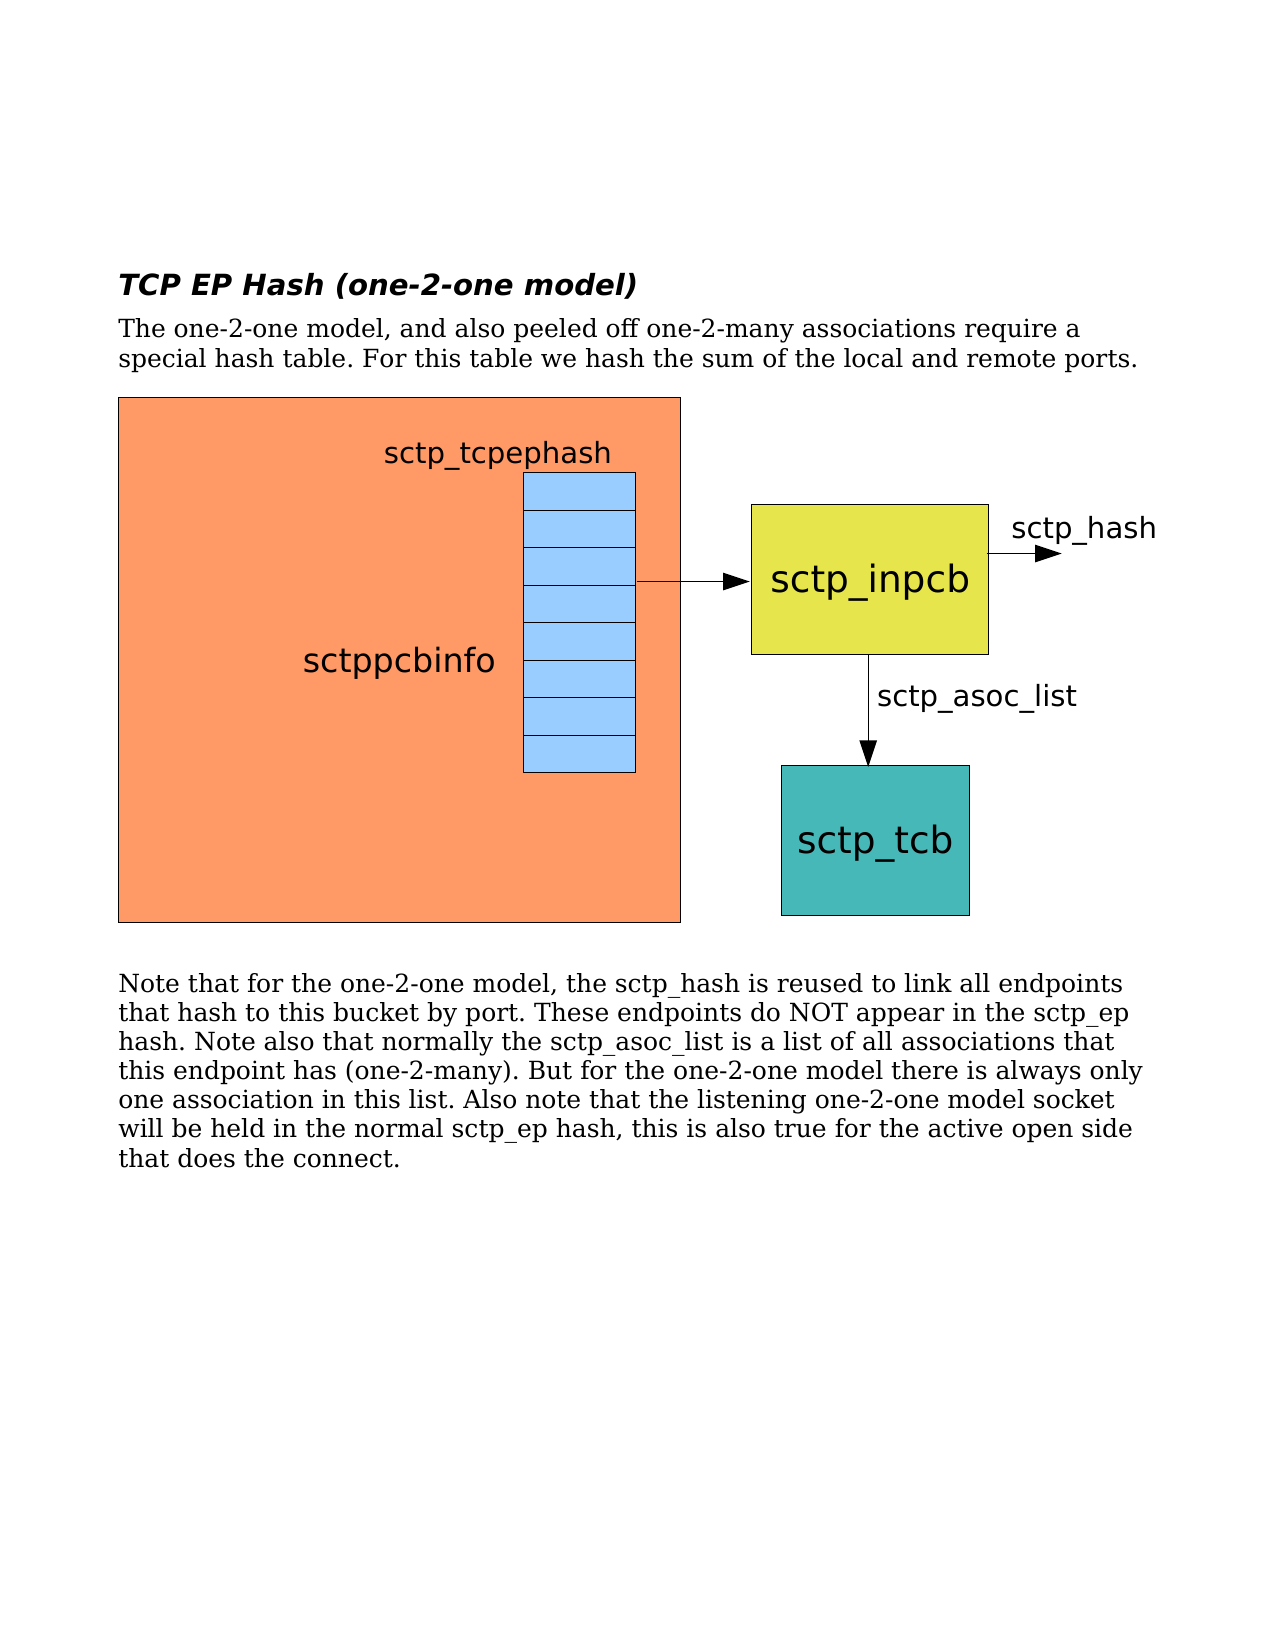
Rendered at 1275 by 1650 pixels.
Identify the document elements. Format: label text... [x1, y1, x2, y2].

text Note that for the one-2-one model, the sctp_hash is reused to link all endpoints that hash to this bucket by port. These endpoints do NOT appear in the sctp_ep hash. Note also that normally the sctp_asoc_list is a list of all associations that this endpoint has (one-2-many). But for the one-2-one model there is always only one association in this list. Also note that the listening one-2-one model socket will be held in the normal sctp_ep hash, this is also true for the active open side that does the connect. [118, 969, 1157, 1173]
subtitle TCP EP Hash (one-2-one model) [118, 268, 1157, 302]
text The one-2-one model, and also peeled off one-2-many associations require a special hash table. For this table we hash the sum of the local and remote ports. [118, 314, 1157, 373]
